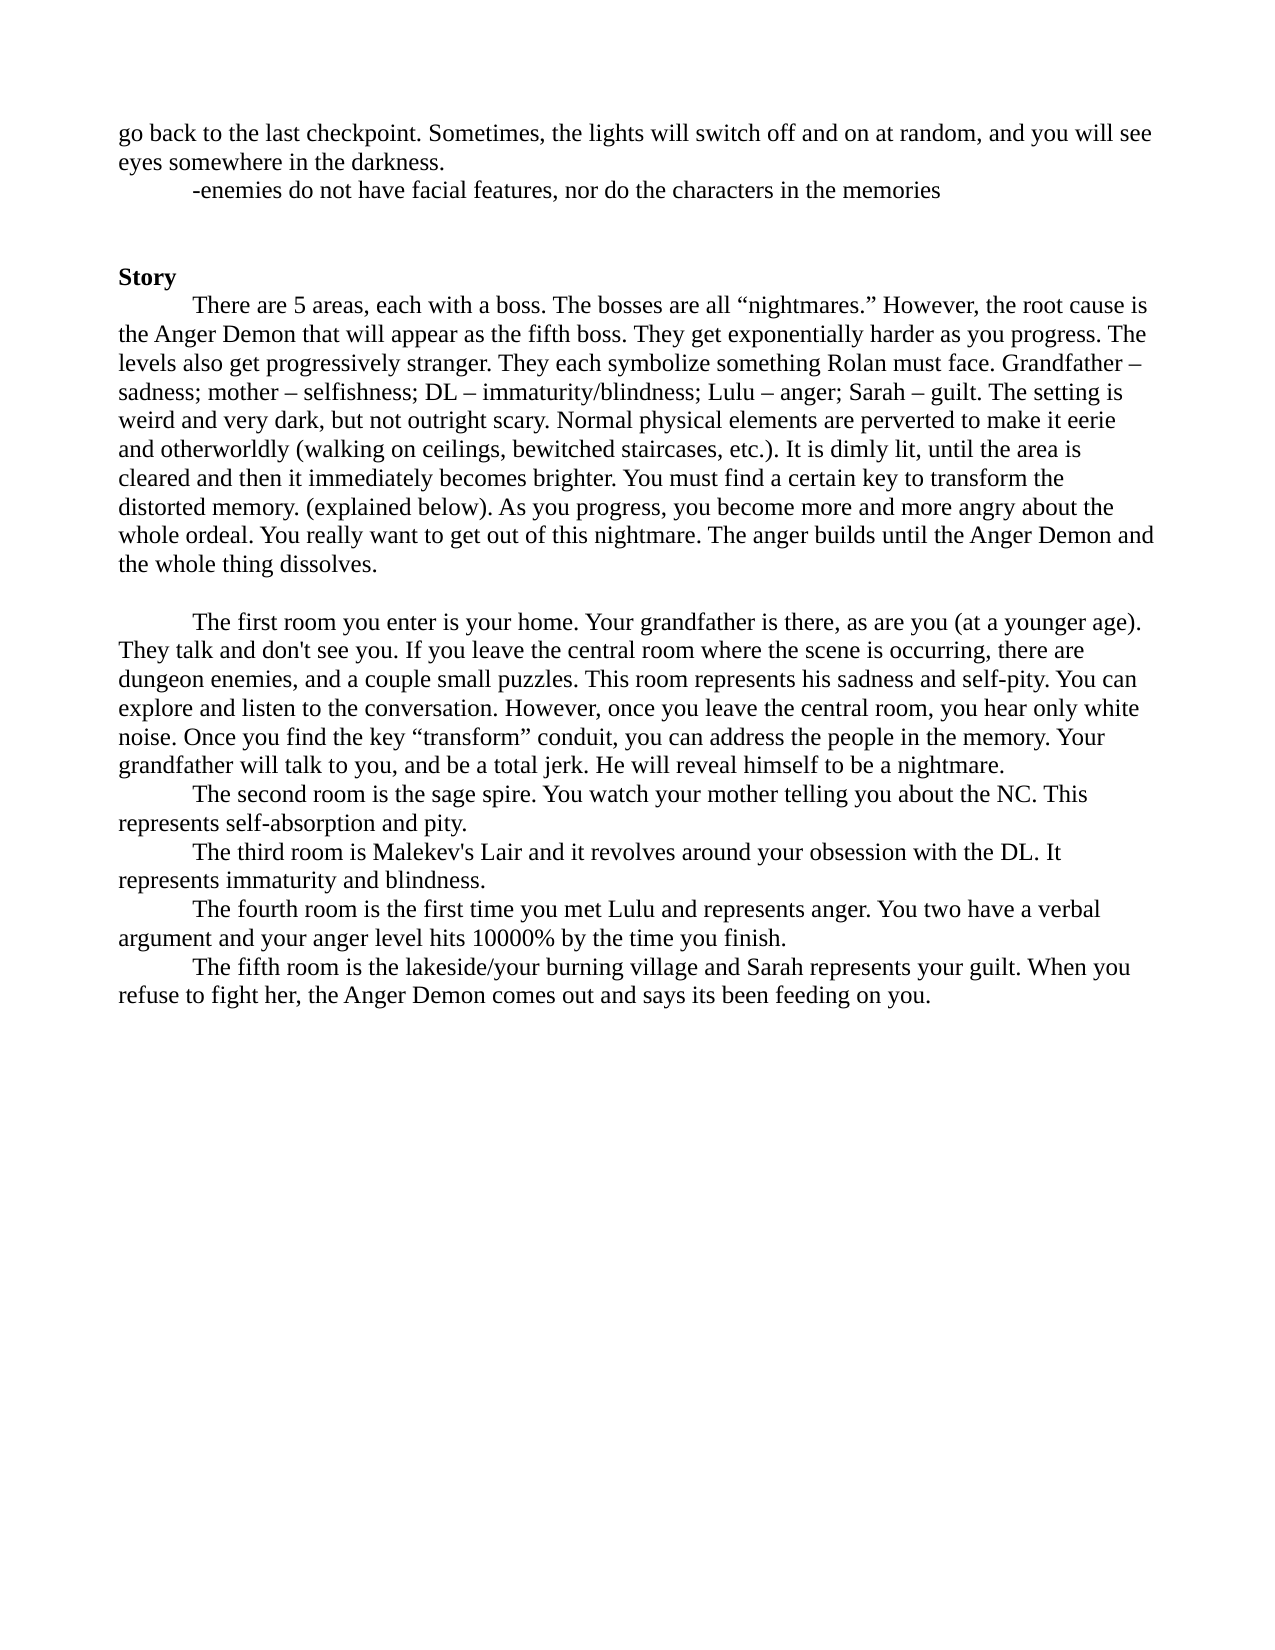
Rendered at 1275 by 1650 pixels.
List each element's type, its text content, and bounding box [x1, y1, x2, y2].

text go back to the last checkpoint. Sometimes, the lights will switch off and on at random, and you will see eyes somewhere in the darkness. [118, 118, 1157, 176]
text Story [118, 262, 1157, 291]
text The first room you enter is your home. Your grandfather is there, as are you (at a younger age). They talk and don't see you. If you leave the central room where the scene is occurring, there are dungeon enemies, and a couple small puzzles. This room represents his sadness and self-pity. You can explore and listen to the conversation. However, once you leave the central room, you hear only white noise. Once you find the key “transform” conduit, you can address the people in the memory. Your grandfather will talk to you, and be a total jerk. He will reveal himself to be a nightmare. [118, 607, 1157, 779]
text The third room is Malekev's Lair and it revolves around your obsession with the DL. It represents immaturity and blindness. [118, 837, 1157, 894]
text There are 5 areas, each with a boss. The bosses are all “nightmares.” However, the root cause is the Anger Demon that will appear as the fifth boss. They get exponentially harder as you progress. The levels also get progressively stranger. They each symbolize something Rolan must face. Grandfather – sadness; mother – selfishness; DL – immaturity/blindness; Lulu – anger; Sarah – guilt. The setting is weird and very dark, but not outright scary. Normal physical elements are perverted to make it eerie and otherworldly (walking on ceilings, bewitched staircases, etc.). It is dimly lit, until the area is cleared and then it immediately becomes brighter. You must find a certain key to transform the distorted memory. (explained below). As you progress, you become more and more angry about the whole ordeal. You really want to get out of this nightmare. The anger builds until the Anger Demon and the whole thing dissolves. [118, 291, 1157, 578]
text The second room is the sage spire. You watch your mother telling you about the NC. This represents self-absorption and pity. [118, 779, 1157, 837]
text The fourth room is the first time you met Lulu and represents anger. You two have a verbal argument and your anger level hits 10000% by the time you finish. [118, 894, 1157, 952]
text The fifth room is the lakeside/your burning village and Sarah represents your guilt. When you refuse to fight her, the Anger Demon comes out and says its been feeding on you. [118, 952, 1157, 1009]
text -enemies do not have facial features, nor do the characters in the memories [118, 176, 1157, 204]
